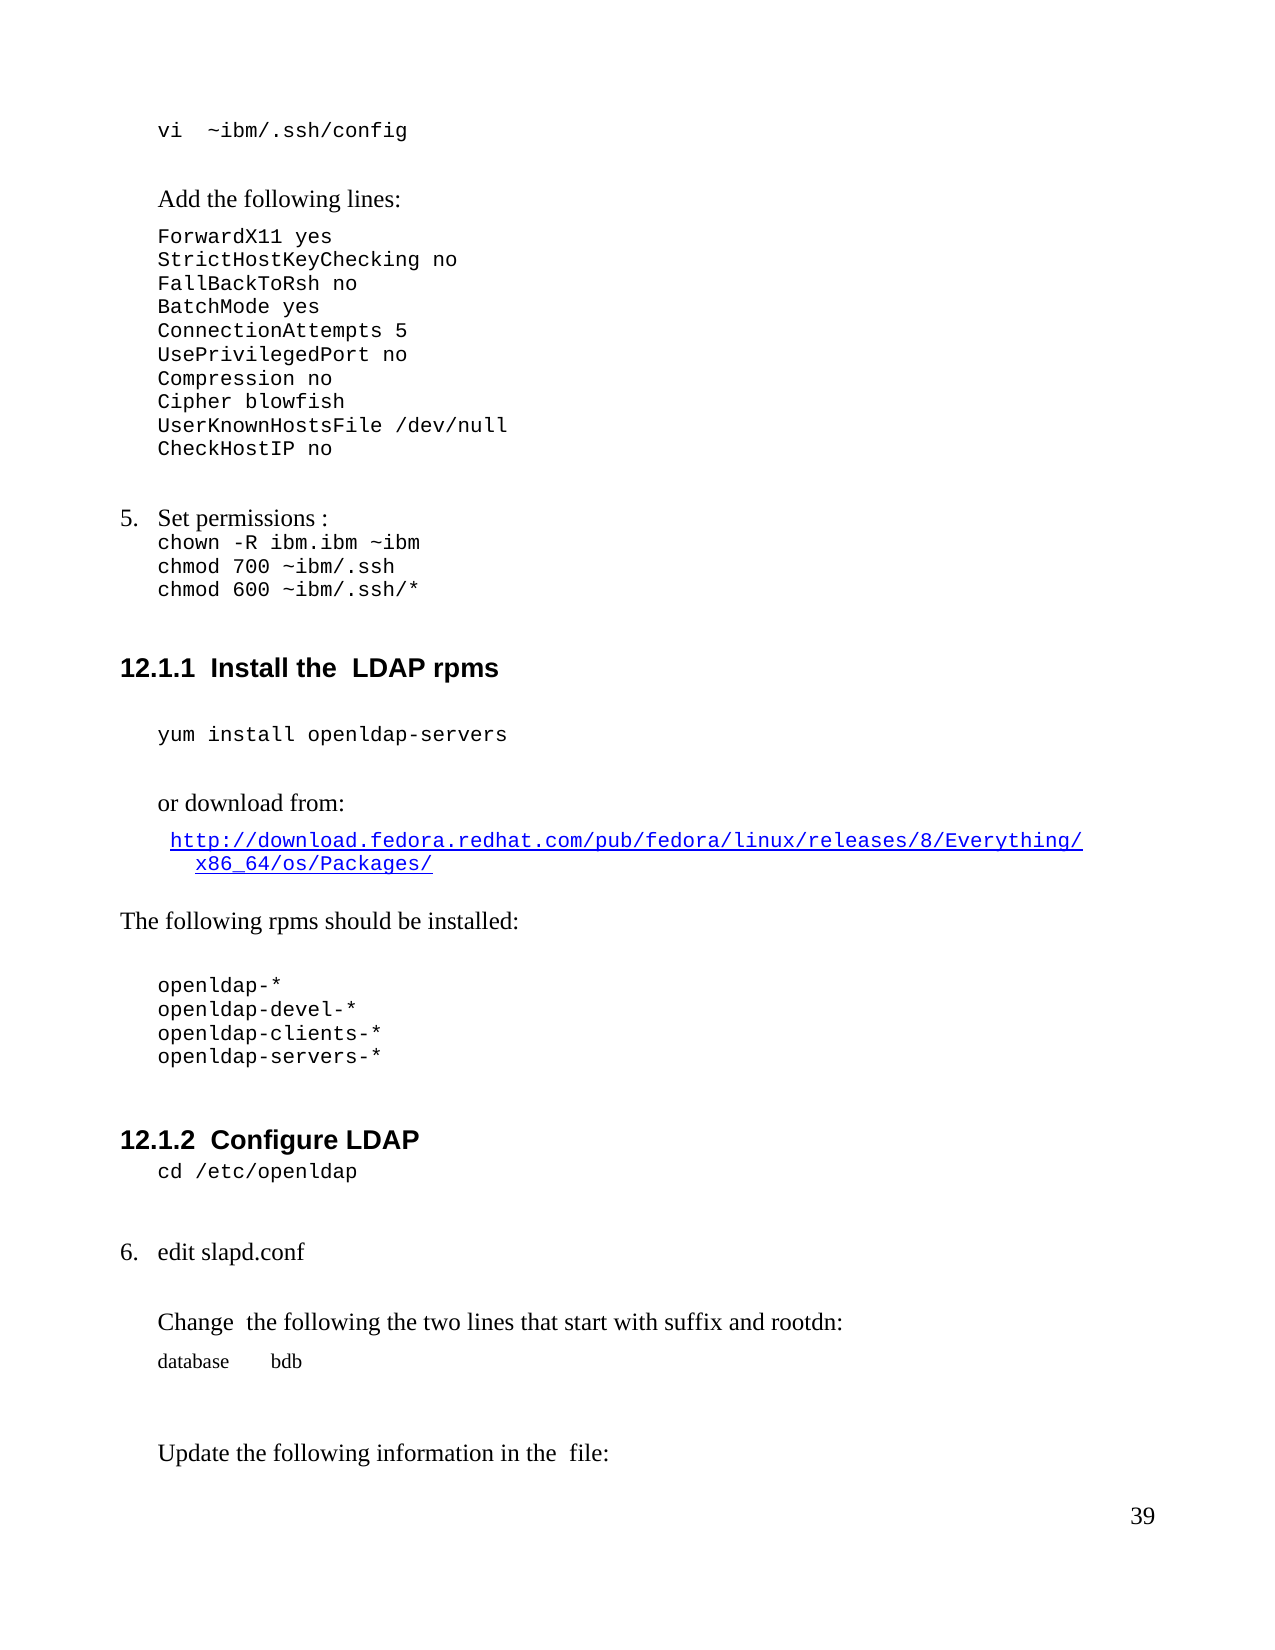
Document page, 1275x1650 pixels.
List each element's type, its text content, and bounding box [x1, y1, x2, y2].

text UserKnownHostsFile /dev/null [157, 415, 1155, 438]
text openldap-devel-* [157, 999, 1155, 1023]
text database bdb [157, 1349, 1155, 1373]
text yum install openldap-servers [157, 724, 1155, 747]
list edit slapd.conf [120, 1237, 1155, 1266]
text ConnectionAttempts 5 [157, 320, 1155, 344]
text The following rpms should be installed: [120, 906, 1155, 934]
text http://download.fedora.redhat.com/pub/fedora/linux/releases/8/Everything/x86_64/os/Packages/ [157, 830, 1155, 877]
text openldap-* [157, 975, 1155, 999]
subtitle Configure LDAP [120, 1124, 1155, 1155]
text Change the following the two lines that start with suffix and rootdn: [157, 1307, 1155, 1336]
text chown -R ibm.ibm ~ibm [157, 532, 1155, 556]
text vi ~ibm/.ssh/config [157, 120, 1155, 144]
text chmod 700 ~ibm/.ssh [157, 556, 1155, 579]
subtitle Install the LDAP rpms [120, 652, 1155, 683]
text chmod 600 ~ibm/.ssh/* [157, 579, 1155, 603]
text StrictHostKeyChecking no [157, 249, 1155, 273]
text UsePrivilegedPort no [157, 344, 1155, 367]
text CheckHostIP no [157, 438, 1155, 462]
text Update the following information in the file: [157, 1438, 1155, 1466]
text Compression no [157, 367, 1155, 391]
text BatchMode yes [157, 297, 1155, 320]
text ForwardX11 yes [157, 226, 1155, 249]
text cd /etc/openldap [157, 1161, 1155, 1185]
text openldap-clients-* [157, 1023, 1155, 1046]
text FallBackToRsh no [157, 273, 1155, 297]
text Cipher blowfish [157, 391, 1155, 415]
text Add the following lines: [157, 184, 1155, 213]
text openldap-servers-* [157, 1046, 1155, 1070]
list Set permissions : [120, 503, 1155, 532]
text or download from: [157, 788, 1155, 817]
